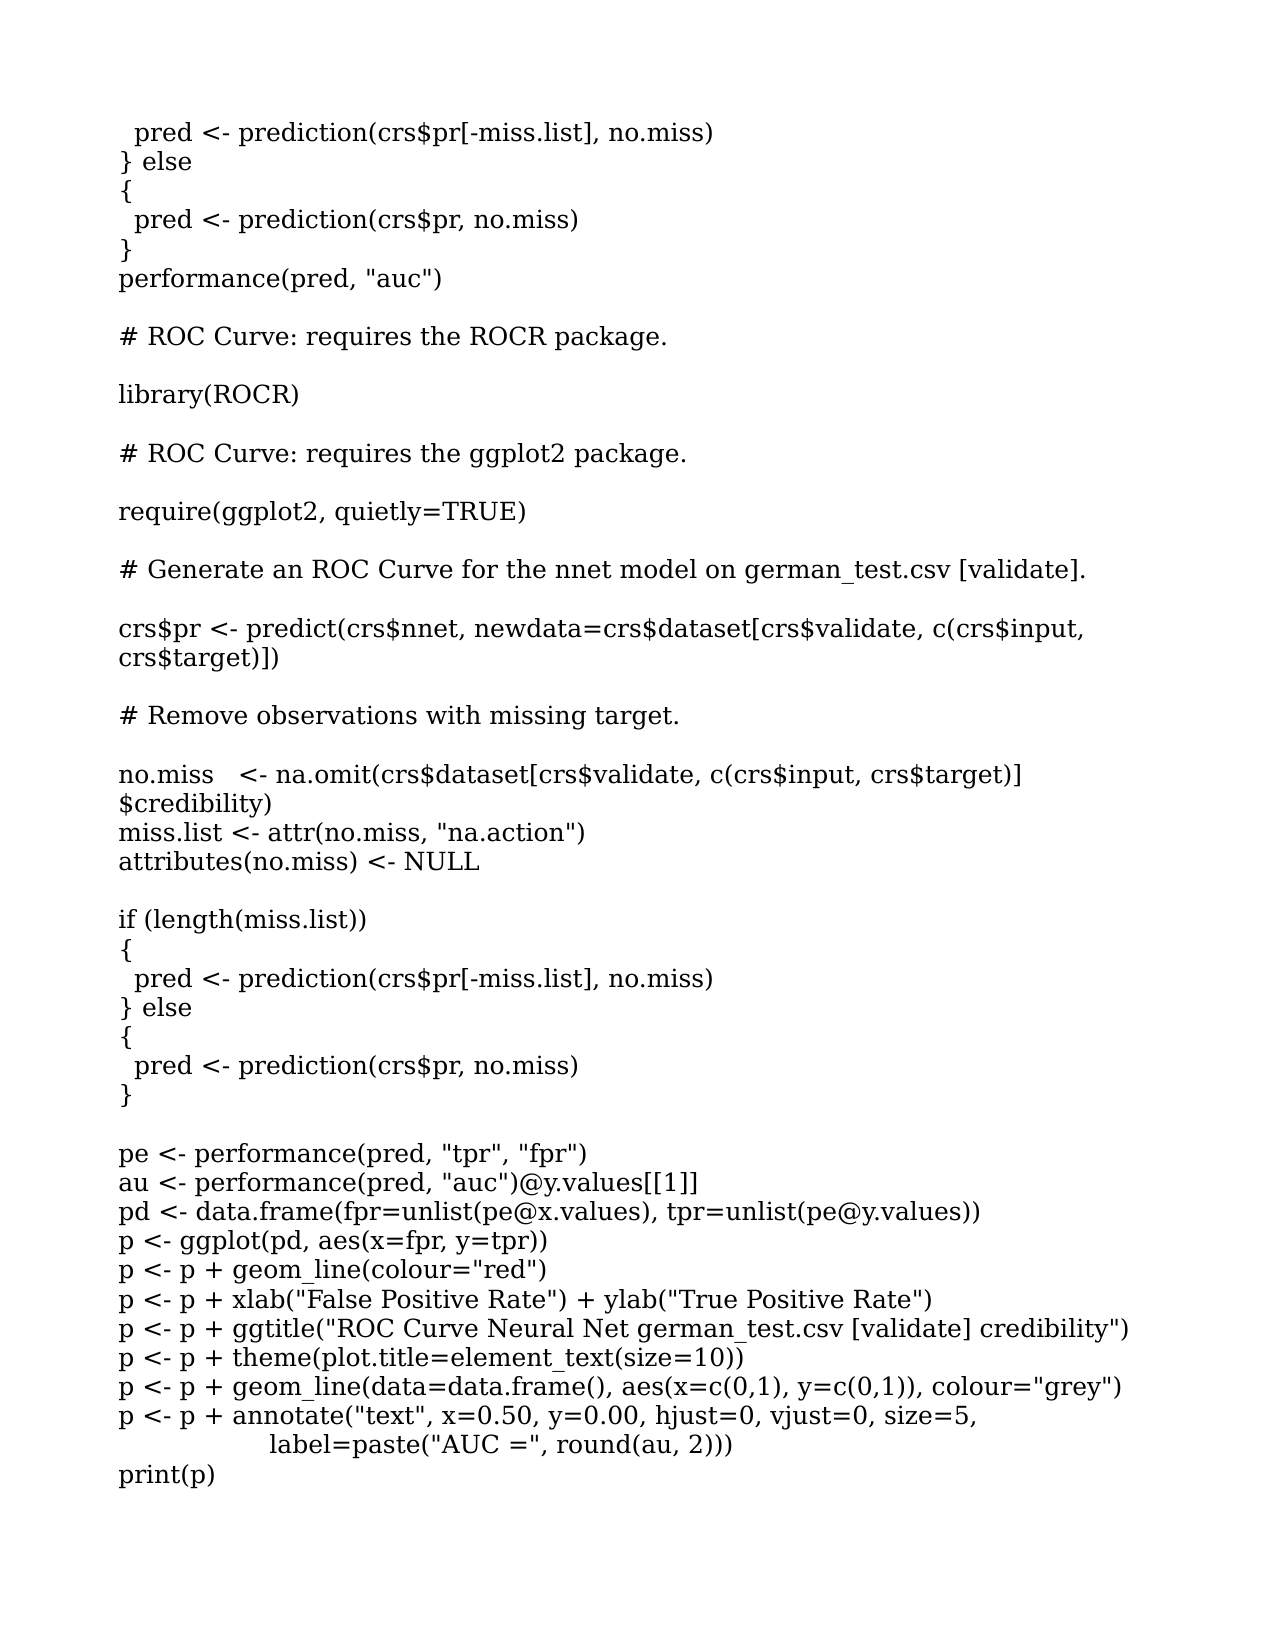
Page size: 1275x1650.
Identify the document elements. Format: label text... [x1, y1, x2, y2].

text { [118, 1022, 1157, 1051]
text p <- p + annotate("text", x=0.50, y=0.00, hjust=0, vjust=0, size=5, [118, 1401, 1157, 1431]
text } [118, 1081, 1157, 1110]
text { [118, 935, 1157, 964]
text no.miss <- na.omit(crs$dataset[crs$validate, c(crs$input, crs$target)]$credibility) [118, 760, 1157, 818]
text # ROC Curve: requires the ggplot2 package. [118, 439, 1157, 468]
text library(ROCR) [118, 381, 1157, 410]
text pred <- prediction(crs$pr, no.miss) [118, 206, 1157, 235]
text print(p) [118, 1460, 1157, 1489]
text crs$pr <- predict(crs$nnet, newdata=crs$dataset[crs$validate, c(crs$input, crs$target)]) [118, 614, 1157, 672]
text miss.list <- attr(no.miss, "na.action") [118, 818, 1157, 847]
text p <- p + geom_line(colour="red") [118, 1256, 1157, 1285]
text } else [118, 993, 1157, 1022]
text pred <- prediction(crs$pr[-miss.list], no.miss) [118, 964, 1157, 993]
text pred <- prediction(crs$pr, no.miss) [118, 1051, 1157, 1081]
text pred <- prediction(crs$pr[-miss.list], no.miss) [118, 118, 1157, 147]
text pd <- data.frame(fpr=unlist(pe@x.values), tpr=unlist(pe@y.values)) [118, 1197, 1157, 1226]
text label=paste("AUC =", round(au, 2))) [118, 1431, 1157, 1460]
text performance(pred, "auc") [118, 264, 1157, 293]
text p <- p + geom_line(data=data.frame(), aes(x=c(0,1), y=c(0,1)), colour="grey") [118, 1372, 1157, 1401]
text p <- p + xlab("False Positive Rate") + ylab("True Positive Rate") [118, 1285, 1157, 1314]
text pe <- performance(pred, "tpr", "fpr") [118, 1139, 1157, 1168]
text require(ggplot2, quietly=TRUE) [118, 497, 1157, 526]
text # ROC Curve: requires the ROCR package. [118, 322, 1157, 351]
text p <- ggplot(pd, aes(x=fpr, y=tpr)) [118, 1226, 1157, 1256]
text { [118, 176, 1157, 206]
text p <- p + theme(plot.title=element_text(size=10)) [118, 1343, 1157, 1372]
text # Remove observations with missing target. [118, 701, 1157, 731]
text attributes(no.miss) <- NULL [118, 847, 1157, 876]
text } [118, 235, 1157, 264]
text au <- performance(pred, "auc")@y.values[[1]] [118, 1168, 1157, 1197]
text } else [118, 147, 1157, 176]
text p <- p + ggtitle("ROC Curve Neural Net german_test.csv [validate] credibility") [118, 1314, 1157, 1343]
text # Generate an ROC Curve for the nnet model on german_test.csv [validate]. [118, 556, 1157, 585]
text if (length(miss.list)) [118, 906, 1157, 935]
